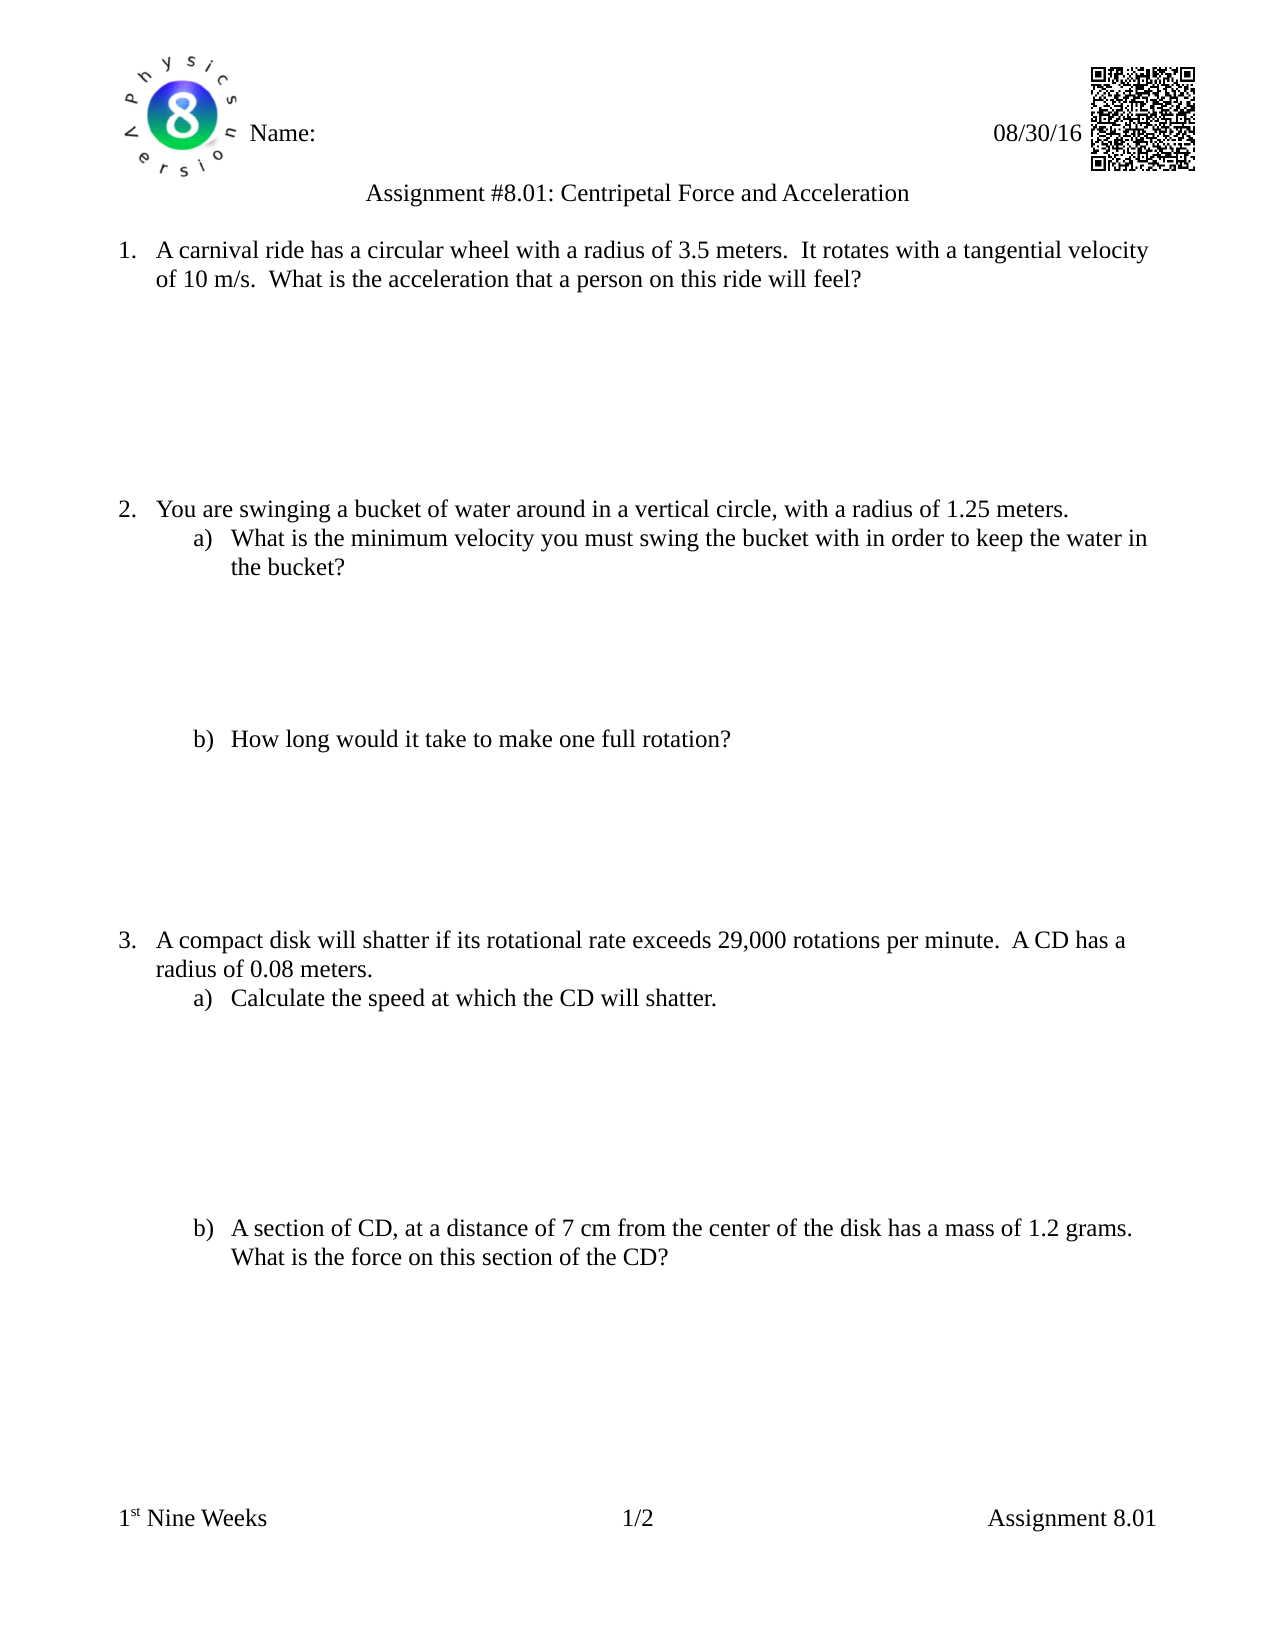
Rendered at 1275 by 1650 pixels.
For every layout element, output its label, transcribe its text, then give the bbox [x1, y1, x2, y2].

list A carnival ride has a circular wheel with a radius of 3.5 meters. It rotates with a tangential velocity of 10 m/s. What is the acceleration that a person on this ride will feel? [118, 236, 1157, 293]
list Calculate the speed at which the CD will shatter. [193, 983, 1157, 1012]
list What is the minimum velocity you must swing the bucket with in order to keep the water in the bucket? [193, 523, 1157, 581]
text Assignment #8.01: Centripetal Force and Acceleration [118, 176, 1157, 207]
picture [1082, 58, 1203, 179]
list A compact disk will shatter if its rotational rate exceeds 29,000 rotations per minute. A CD has a radius of 0.08 meters. [118, 926, 1157, 983]
picture [124, 56, 237, 177]
list You are swinging a bucket of water around in a vertical circle, with a radius of 1.25 meters. [118, 494, 1157, 523]
list A section of CD, at a distance of 7 cm from the center of the disk has a mass of 1.2 grams. What is the force on this section of the CD? [193, 1213, 1157, 1271]
list How long would it take to make one full rotation? [193, 724, 1157, 753]
